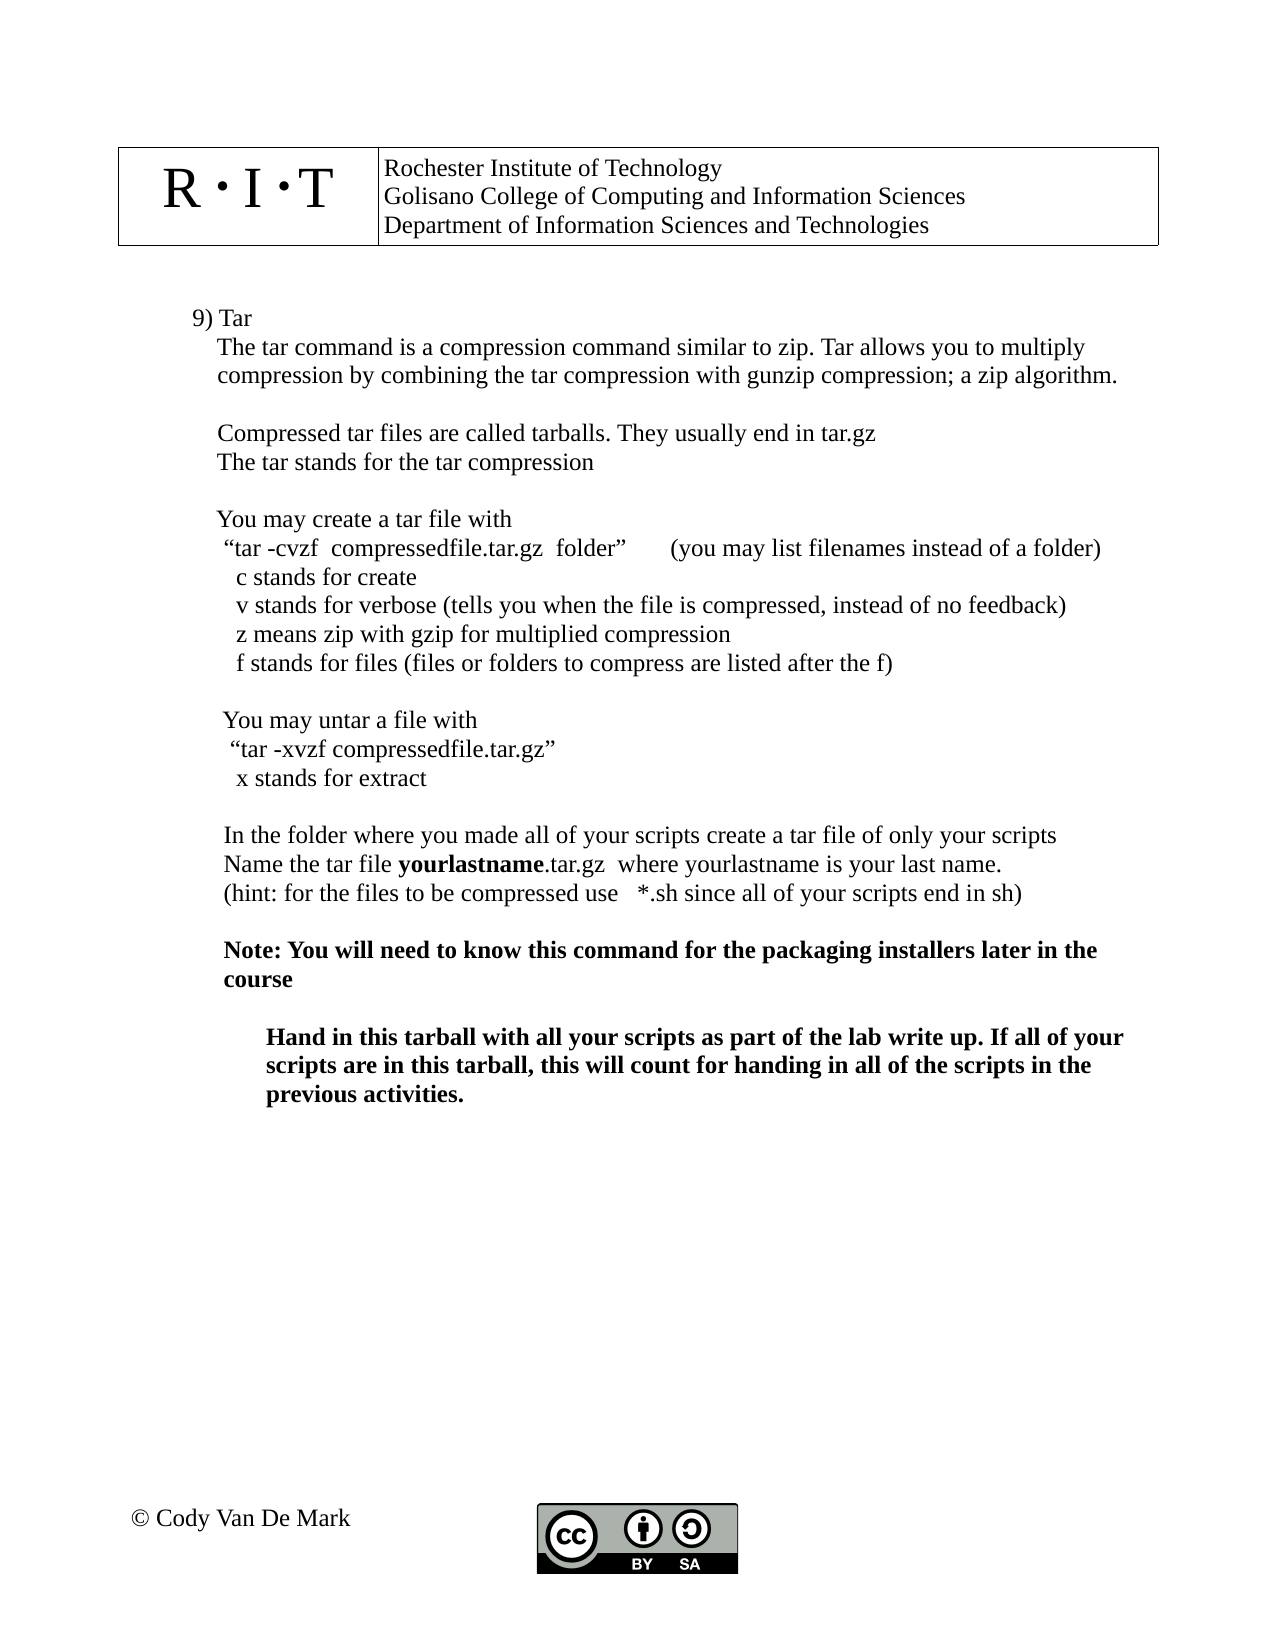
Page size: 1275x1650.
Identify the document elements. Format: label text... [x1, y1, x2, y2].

text 9) Tar The tar command is a compression command similar to zip. Tar allows you to multiply compression by combining the tar compression with gunzip compression; a zip algorithm. Compressed tar files are called tarballs. They usually end in tar.gz The tar stands for the tar compression You may create a tar file with “tar -cvzf compressedfile.tar.gz folder” (you may list filenames instead of a folder) [118, 303, 1157, 562]
text c stands for create v stands for verbose (tells you when the file is compressed, instead of no feedback) z means zip with gzip for multiplied compression f stands for files (files or folders to compress are listed after the f) You may untar a file with “tar -xvzf compressedfile.tar.gz” x stands for extract In the folder where you made all of your scripts create a tar file of only your scripts Name the tar file yourlastname.tar.gz where yourlastname is your last name. (hint: for the files to be compressed use *.sh since all of your scripts end in sh) Note: You will need to know this command for the packaging installers later in the course Hand in this tarball with all your scripts as part of the lab write up. If all of your scripts are in this tarball, this will count for handing in all of the scripts in the previous activities. [118, 562, 1157, 1166]
picture [536, 1503, 739, 1574]
